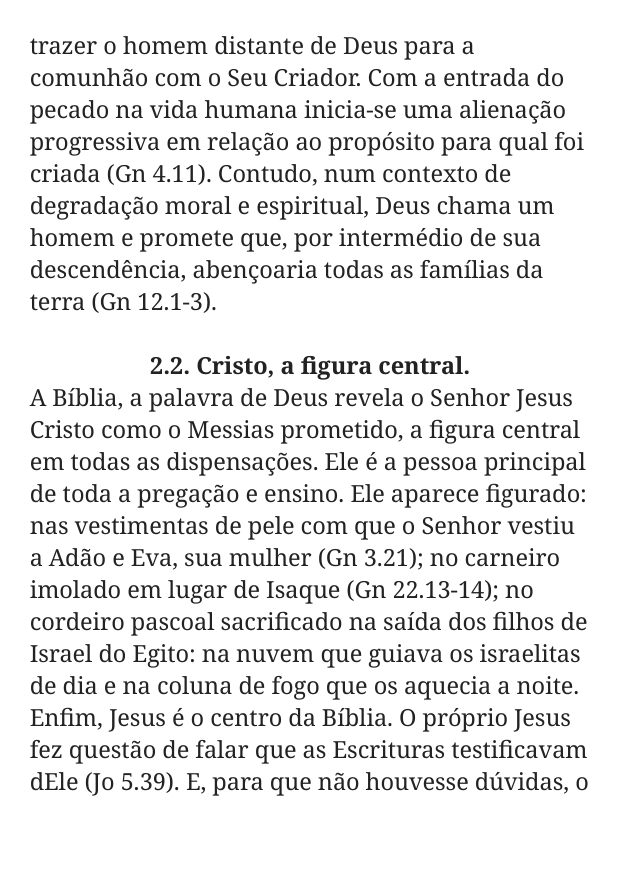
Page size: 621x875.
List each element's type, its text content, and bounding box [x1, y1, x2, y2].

text trazer o homem distante de Deus para a comunhão com o Seu Criador. Com a entrada do pecado na vida humana inicia-se uma alienação progressiva em relação ao propósito para qual foi criada (Gn 4.11). Contudo, num contexto de degradação moral e espiritual, Deus chama um homem e promete que, por intermédio de sua descendência, abençoaria todas as famílias da terra (Gn 12.1-3). [29, 29, 591, 317]
text 2.2. Cristo, a figura central. [29, 349, 591, 381]
text A Bíblia, a palavra de Deus revela o Senhor Jesus Cristo como o Messias prometido, a figura central em todas as dispensações. Ele é a pessoa principal de toda a pregação e ensino. Ele aparece figurado: nas vestimentas de pele com que o Senhor vestiu a Adão e Eva, sua mulher (Gn 3.21); no carneiro imolado em lugar de Isaque (Gn 22.13-14); no cordeiro pascoal sacrificado na saída dos filhos de Israel do Egito: na nuvem que guiava os israelitas de dia e na coluna de fogo que os aquecia a noite. Enfim, Jesus é o centro da Bíblia. O próprio Jesus fez questão de falar que as Escrituras testificavam dEle (Jo 5.39). E, para que não houvesse dúvidas, o [29, 381, 591, 797]
